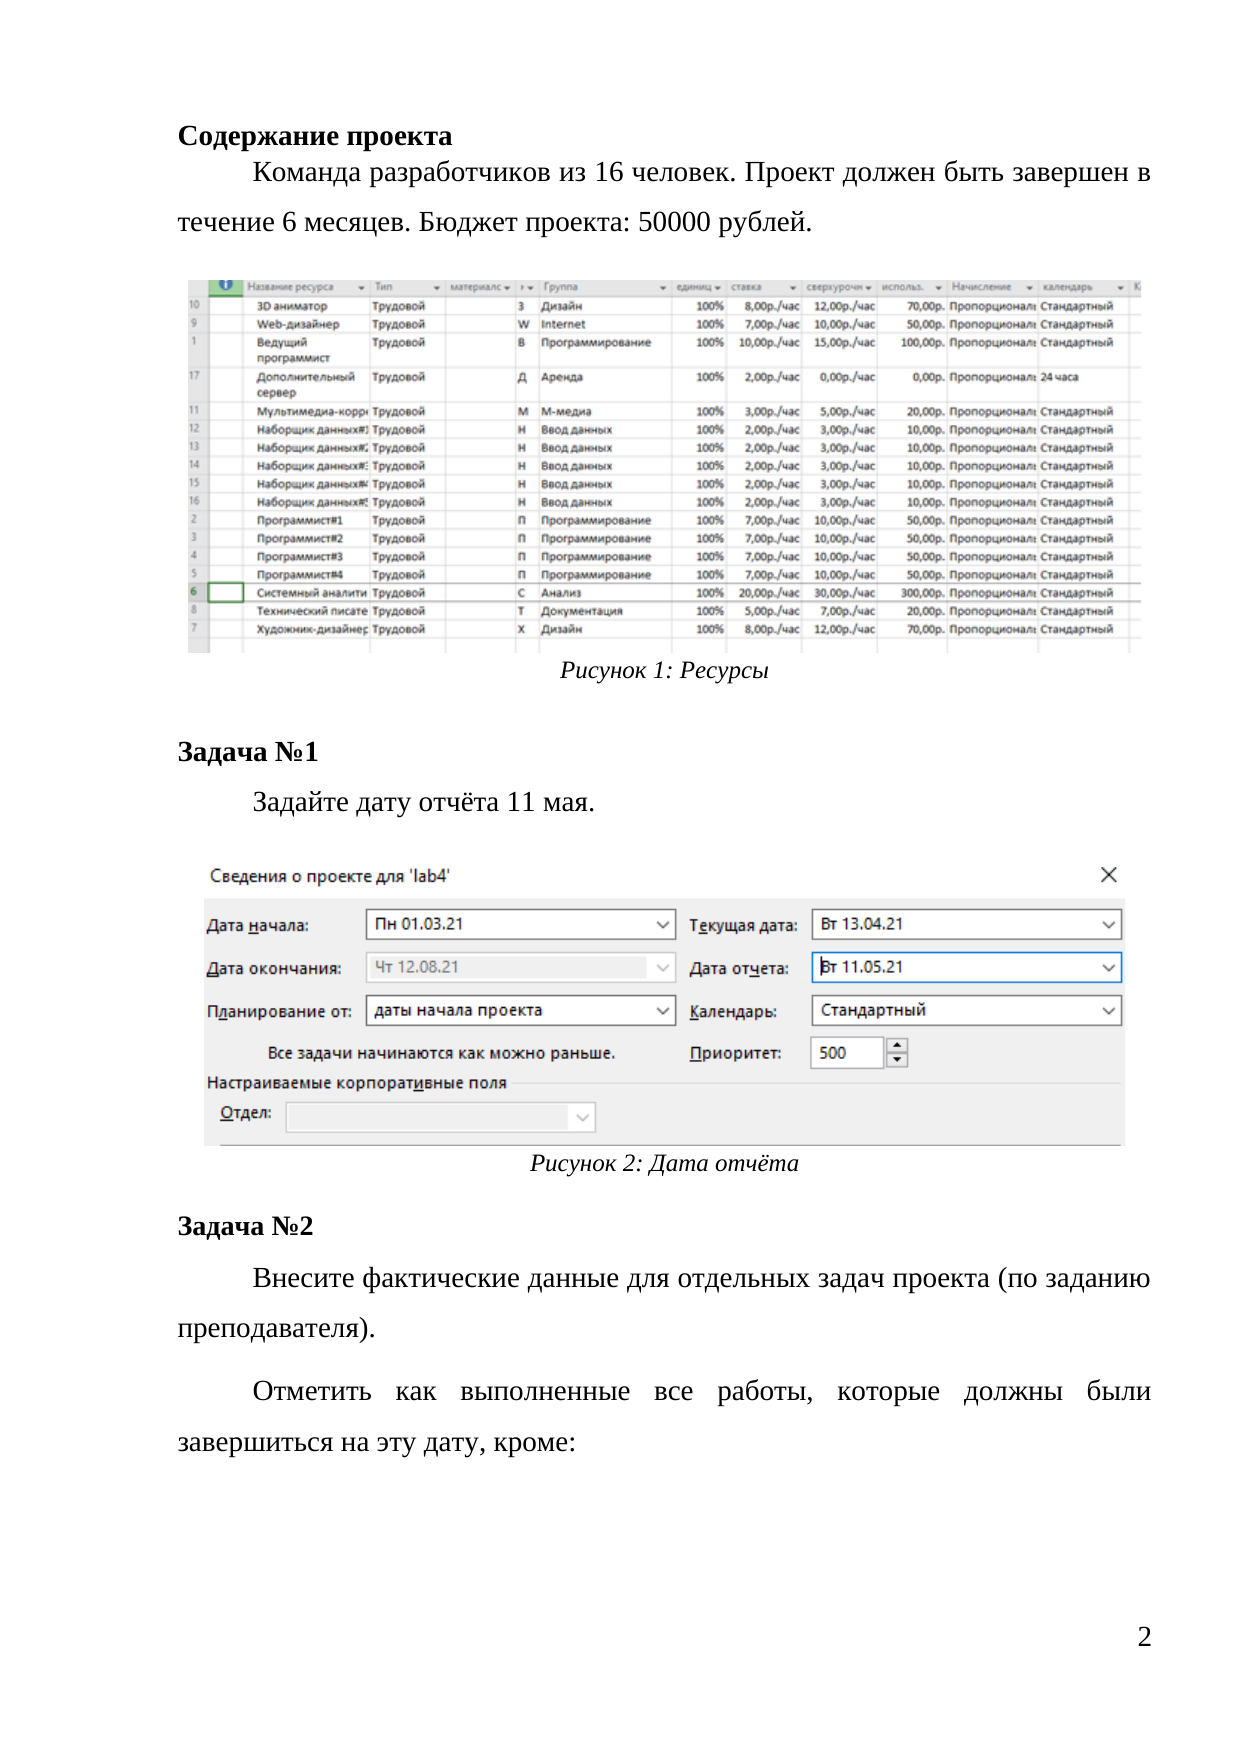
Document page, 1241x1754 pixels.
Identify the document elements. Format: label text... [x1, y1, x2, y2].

text Рисунок 1: Ресурсы [188, 653, 1141, 683]
text Отметить как выполненные все работы, которые должны были завершиться на эту дату, кроме: [177, 1373, 1152, 1457]
subtitle Содержание проекта [177, 118, 1152, 152]
text Задача №2 [177, 847, 1152, 1241]
text Команда разработчиков из 16 человек. Проект должен быть завершен в течение 6 месяцев. Бюджет проекта: 50000 рублей. [177, 154, 1152, 238]
text Рисунок 2: Дата отчёта [203, 859, 1125, 1177]
subtitle Задача №1 [177, 267, 1152, 767]
text Внесите фактические данные для отдельных задач проекта (по заданию преподавателя). [177, 1260, 1152, 1344]
text Задайте дату отчёта 11 мая. [177, 784, 1152, 818]
